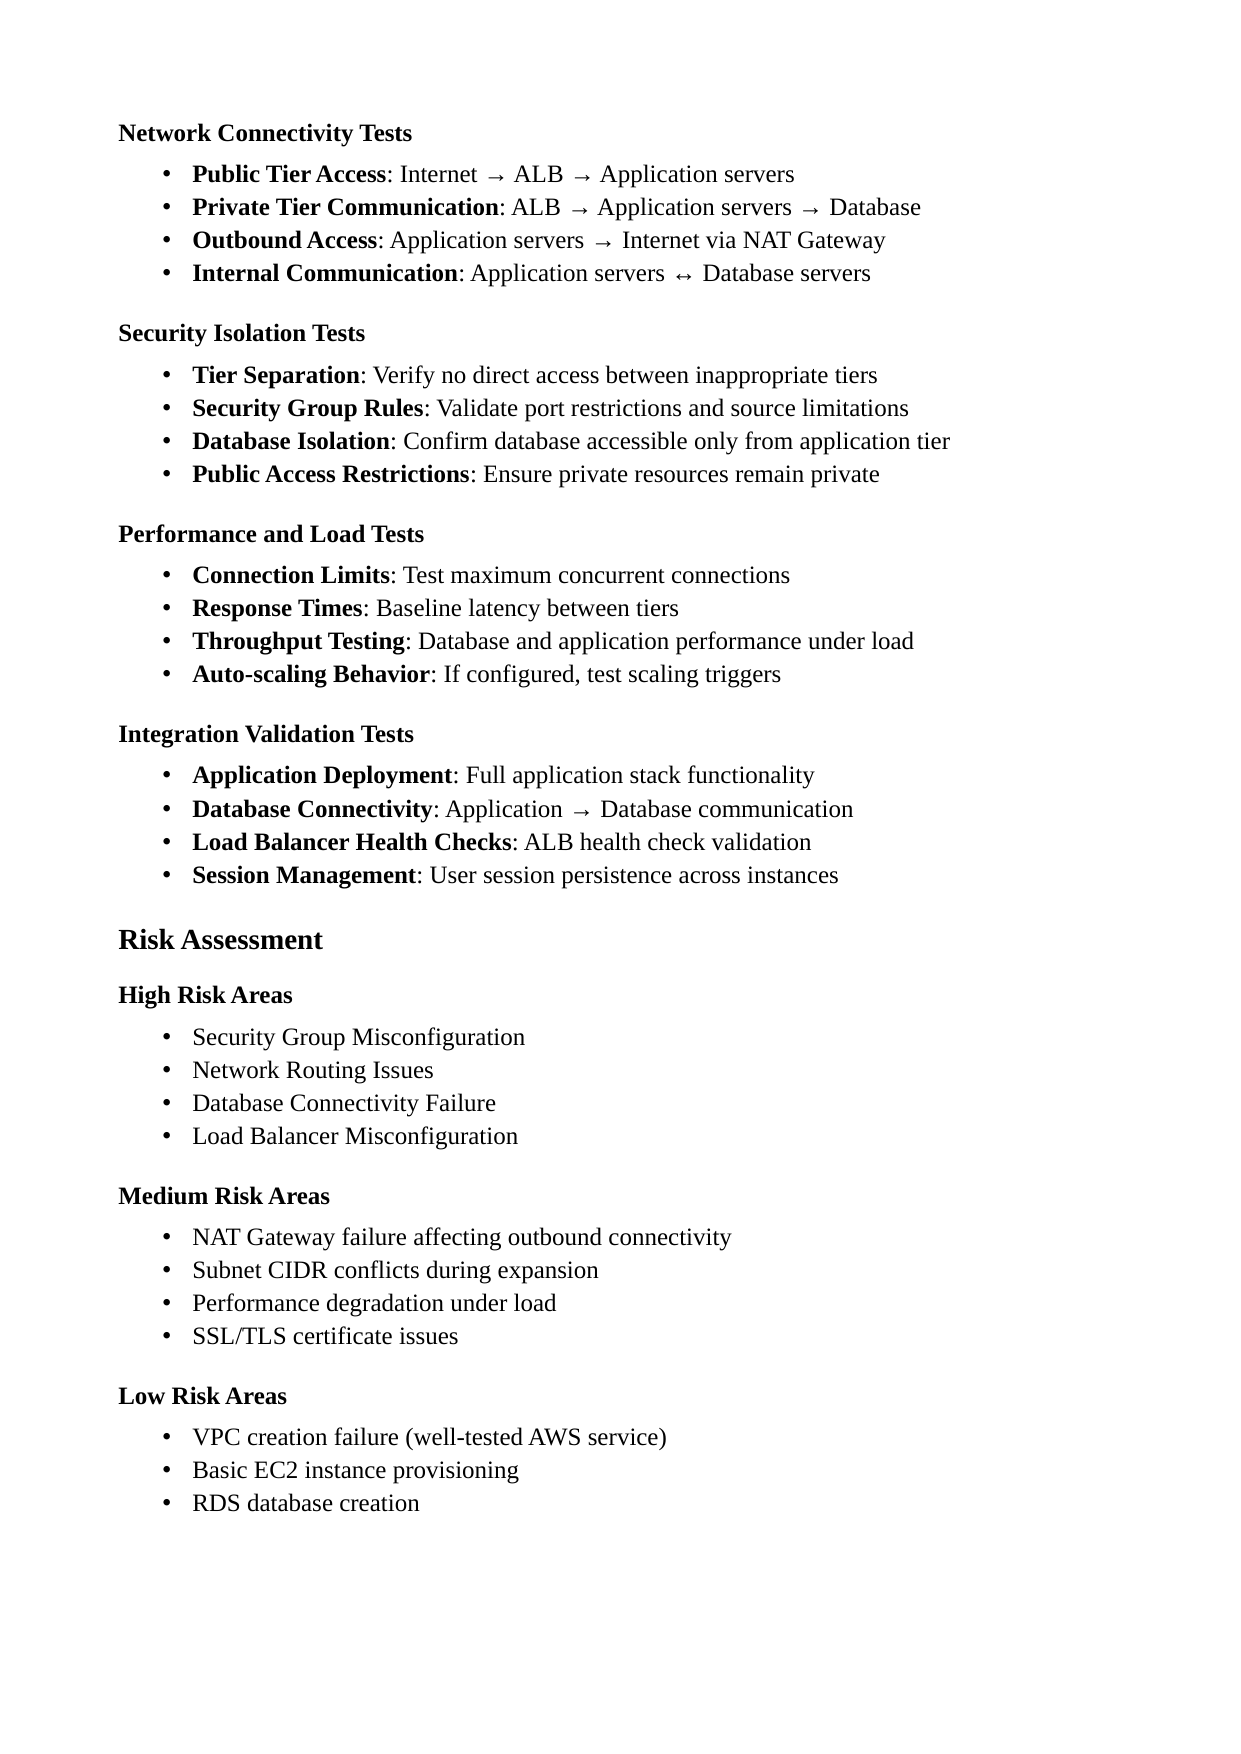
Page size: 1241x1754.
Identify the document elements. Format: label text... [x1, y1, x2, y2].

list Subnet CIDR conflicts during expansion [162, 1255, 1122, 1284]
list Private Tier Communication: ALB → Application servers → Database [162, 192, 1122, 221]
list Internal Communication: Application servers ↔ Database servers [162, 258, 1122, 287]
list Database Isolation: Confirm database accessible only from application tier [162, 426, 1122, 454]
subtitle Integration Validation Tests [118, 719, 1122, 748]
list Connection Limits: Test maximum concurrent connections [162, 560, 1122, 589]
subtitle Medium Risk Areas [118, 1181, 1122, 1209]
subtitle Network Connectivity Tests [118, 118, 1122, 147]
list VPC creation failure (well-tested AWS service) [162, 1422, 1122, 1451]
list Public Access Restrictions: Ensure private resources remain private [162, 459, 1122, 488]
list Public Tier Access: Internet → ALB → Application servers [162, 159, 1122, 188]
list Security Group Rules: Validate port restrictions and source limitations [162, 393, 1122, 422]
list Application Deployment: Full application stack functionality [162, 761, 1122, 789]
list RDS database creation [162, 1488, 1122, 1517]
subtitle Performance and Load Tests [118, 519, 1122, 548]
list Throughput Testing: Database and application performance under load [162, 626, 1122, 655]
list Response Times: Baseline latency between tiers [162, 593, 1122, 622]
list Basic EC2 instance provisioning [162, 1456, 1122, 1484]
subtitle Low Risk Areas [118, 1381, 1122, 1410]
list Auto-scaling Behavior: If configured, test scaling triggers [162, 659, 1122, 688]
list Outbound Access: Application servers → Internet via NAT Gateway [162, 225, 1122, 254]
list Security Group Misconfiguration [162, 1022, 1122, 1050]
subtitle Security Isolation Tests [118, 318, 1122, 347]
list Network Routing Issues [162, 1055, 1122, 1083]
subtitle High Risk Areas [118, 980, 1122, 1009]
list Tier Separation: Verify no direct access between inappropriate tiers [162, 360, 1122, 388]
list NAT Gateway failure affecting outbound connectivity [162, 1222, 1122, 1251]
list Session Management: User session persistence across instances [162, 860, 1122, 888]
list Performance degradation under load [162, 1288, 1122, 1317]
subtitle Risk Assessment [118, 922, 1122, 955]
list Database Connectivity: Application → Database communication [162, 794, 1122, 822]
list Database Connectivity Failure [162, 1088, 1122, 1116]
list Load Balancer Misconfiguration [162, 1121, 1122, 1149]
list SSL/TLS certificate issues [162, 1321, 1122, 1350]
list Load Balancer Health Checks: ALB health check validation [162, 827, 1122, 855]
